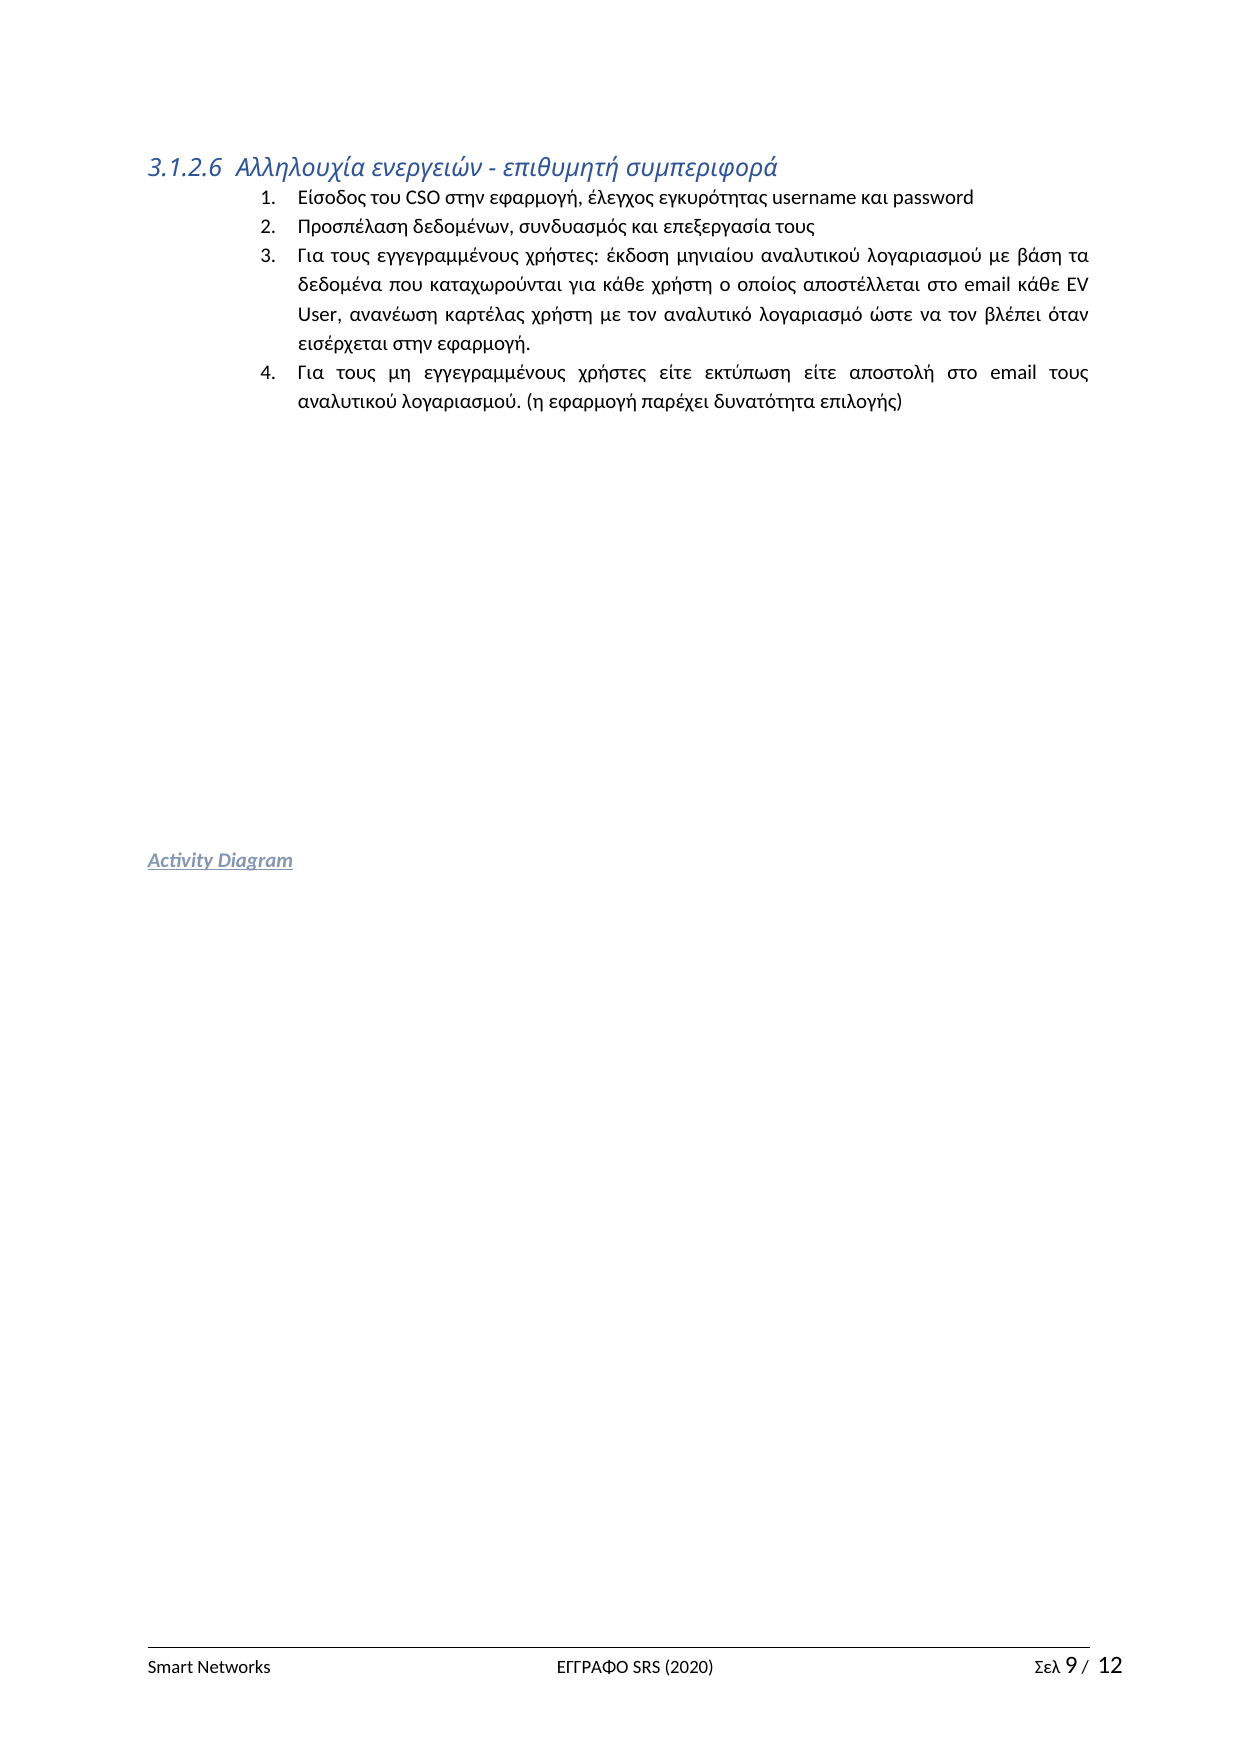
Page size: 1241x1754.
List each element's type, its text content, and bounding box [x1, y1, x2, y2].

list Για τους εγγεγραμμένους χρήστες: έκδοση μηνιαίου αναλυτικού λογαριασμού με βάση τα δεδομένα που καταχωρούνται για κάθε χρήστη ο οποίος αποστέλλεται στο email κάθε EV User, ανανέωση καρτέλας χρήστη με τον αναλυτικό λογαριασμό ώστε να τον βλέπει όταν εισέρχεται στην εφαρμογή. [260, 242, 1090, 355]
list Προσπέλαση δεδομένων, συνδυασμός και επεξεργασία τους [260, 213, 1090, 239]
list Για τους μη εγγεγραμμένους χρήστες είτε εκτύπωση είτε αποστολή στο email τους αναλυτικού λογαριασμού. (η εφαρμογή παρέχει δυνατότητα επιλογής) [260, 359, 1090, 414]
list Είσοδος του CSO στην εφαρμογή, έλεγχος εγκυρότητας username και password [260, 184, 1090, 209]
subtitle 3.1.2.6 Αλληλουχία ενεργειών - επιθυμητή συμπεριφορά [148, 150, 1090, 184]
text Activity Diagram [148, 847, 1090, 872]
